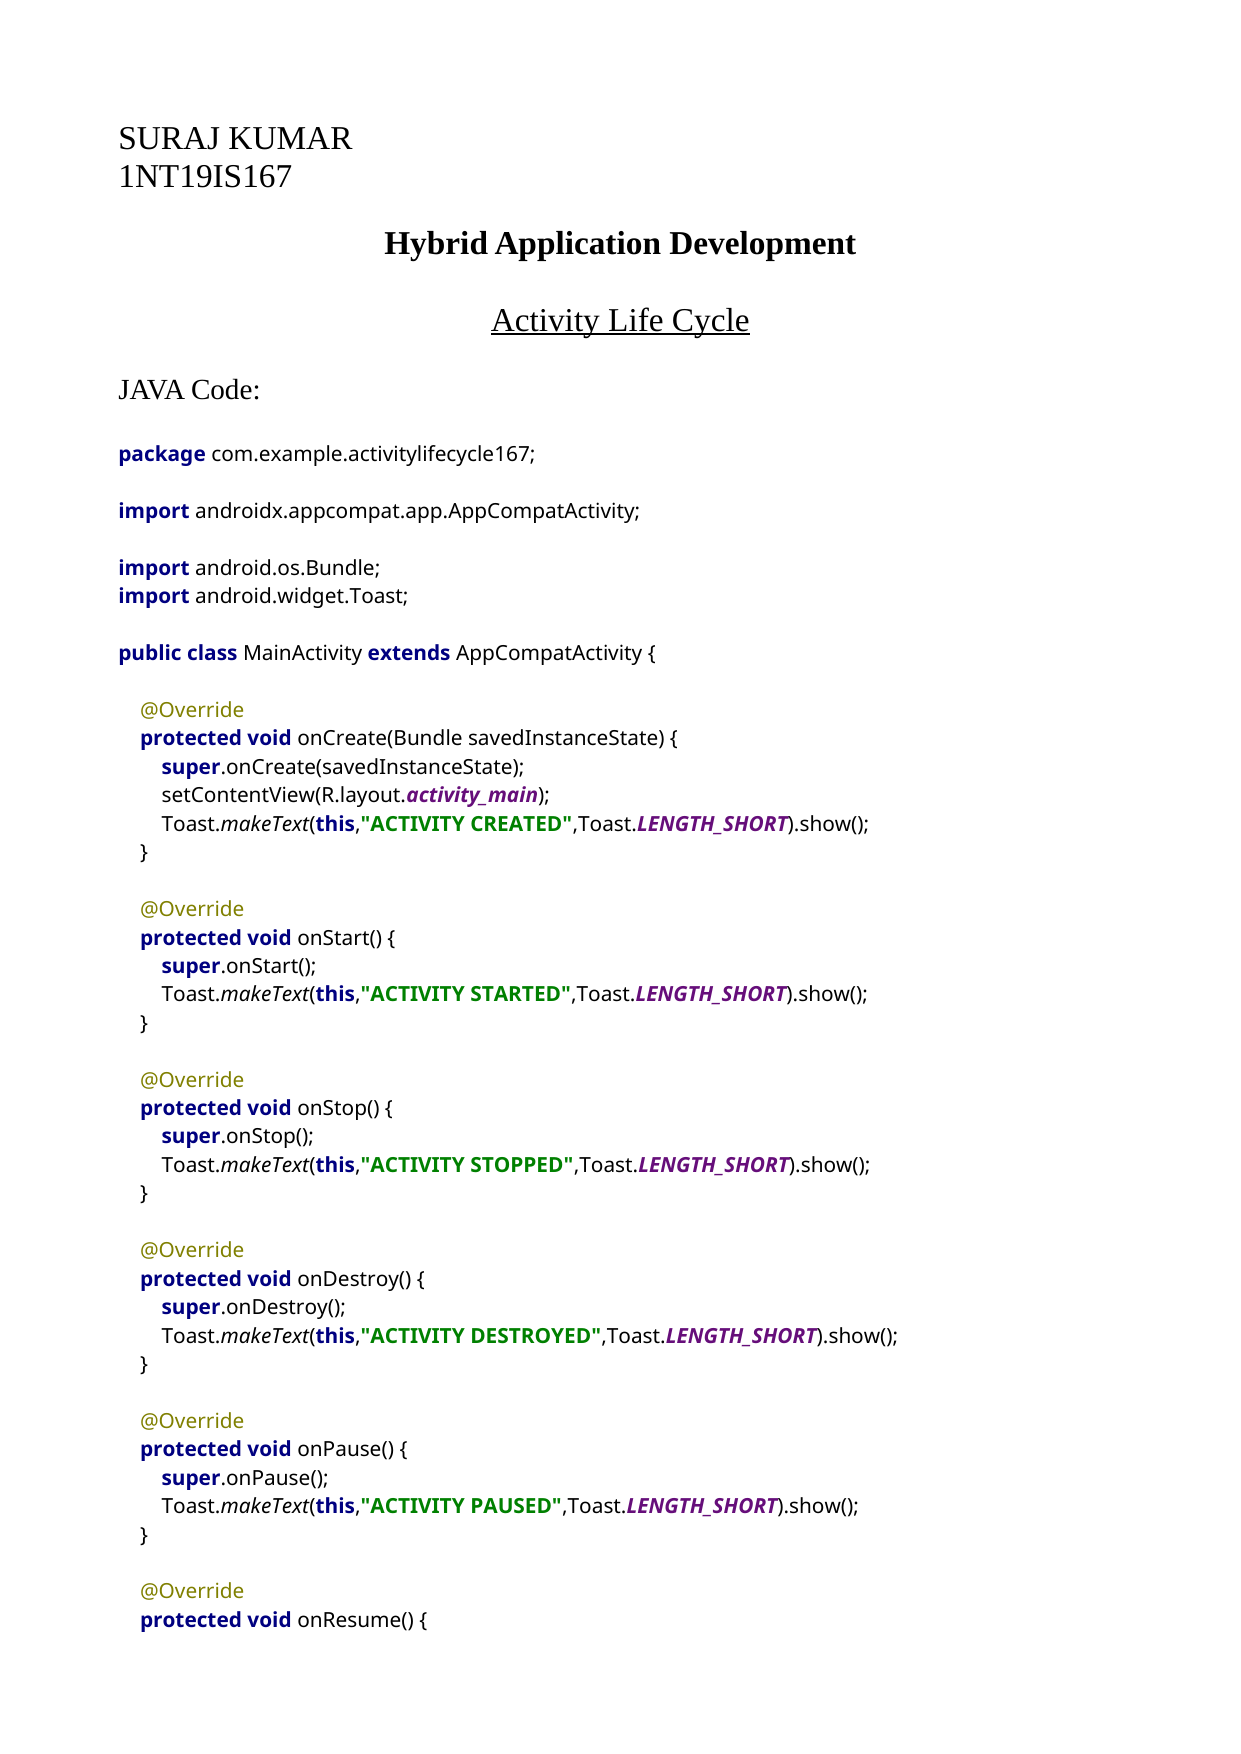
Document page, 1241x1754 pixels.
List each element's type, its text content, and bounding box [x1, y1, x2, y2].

text package com.example.activitylifecycle167; import androidx.appcompat.app.AppCompatActivity; import android.os.Bundle; import android.widget.Toast; public class MainActivity extends AppCompatActivity { @Override protected void onCreate(Bundle savedInstanceState) { super.onCreate(savedInstanceState); setContentView(R.layout.activity_main); Toast.makeText(this,"ACTIVITY CREATED",Toast.LENGTH_SHORT).show(); } @Override protected void onStart() { super.onStart(); Toast.makeText(this,"ACTIVITY STARTED",Toast.LENGTH_SHORT).show(); } @Override protected void onStop() { super.onStop(); Toast.makeText(this,"ACTIVITY STOPPED",Toast.LENGTH_SHORT).show(); } @Override protected void onDestroy() { super.onDestroy(); Toast.makeText(this,"ACTIVITY DESTROYED",Toast.LENGTH_SHORT).show(); } @Override protected void onPause() { super.onPause(); Toast.makeText(this,"ACTIVITY PAUSED",Toast.LENGTH_SHORT).show(); } @Override protected void onResume() { [118, 439, 1122, 1633]
text Activity Life Cycle [118, 300, 1122, 338]
text SURAJ KUMAR [118, 118, 1122, 156]
text 1NT19IS167 [118, 156, 1122, 195]
text Hybrid Application Development [118, 223, 1122, 262]
text JAVA Code: [118, 372, 1122, 406]
